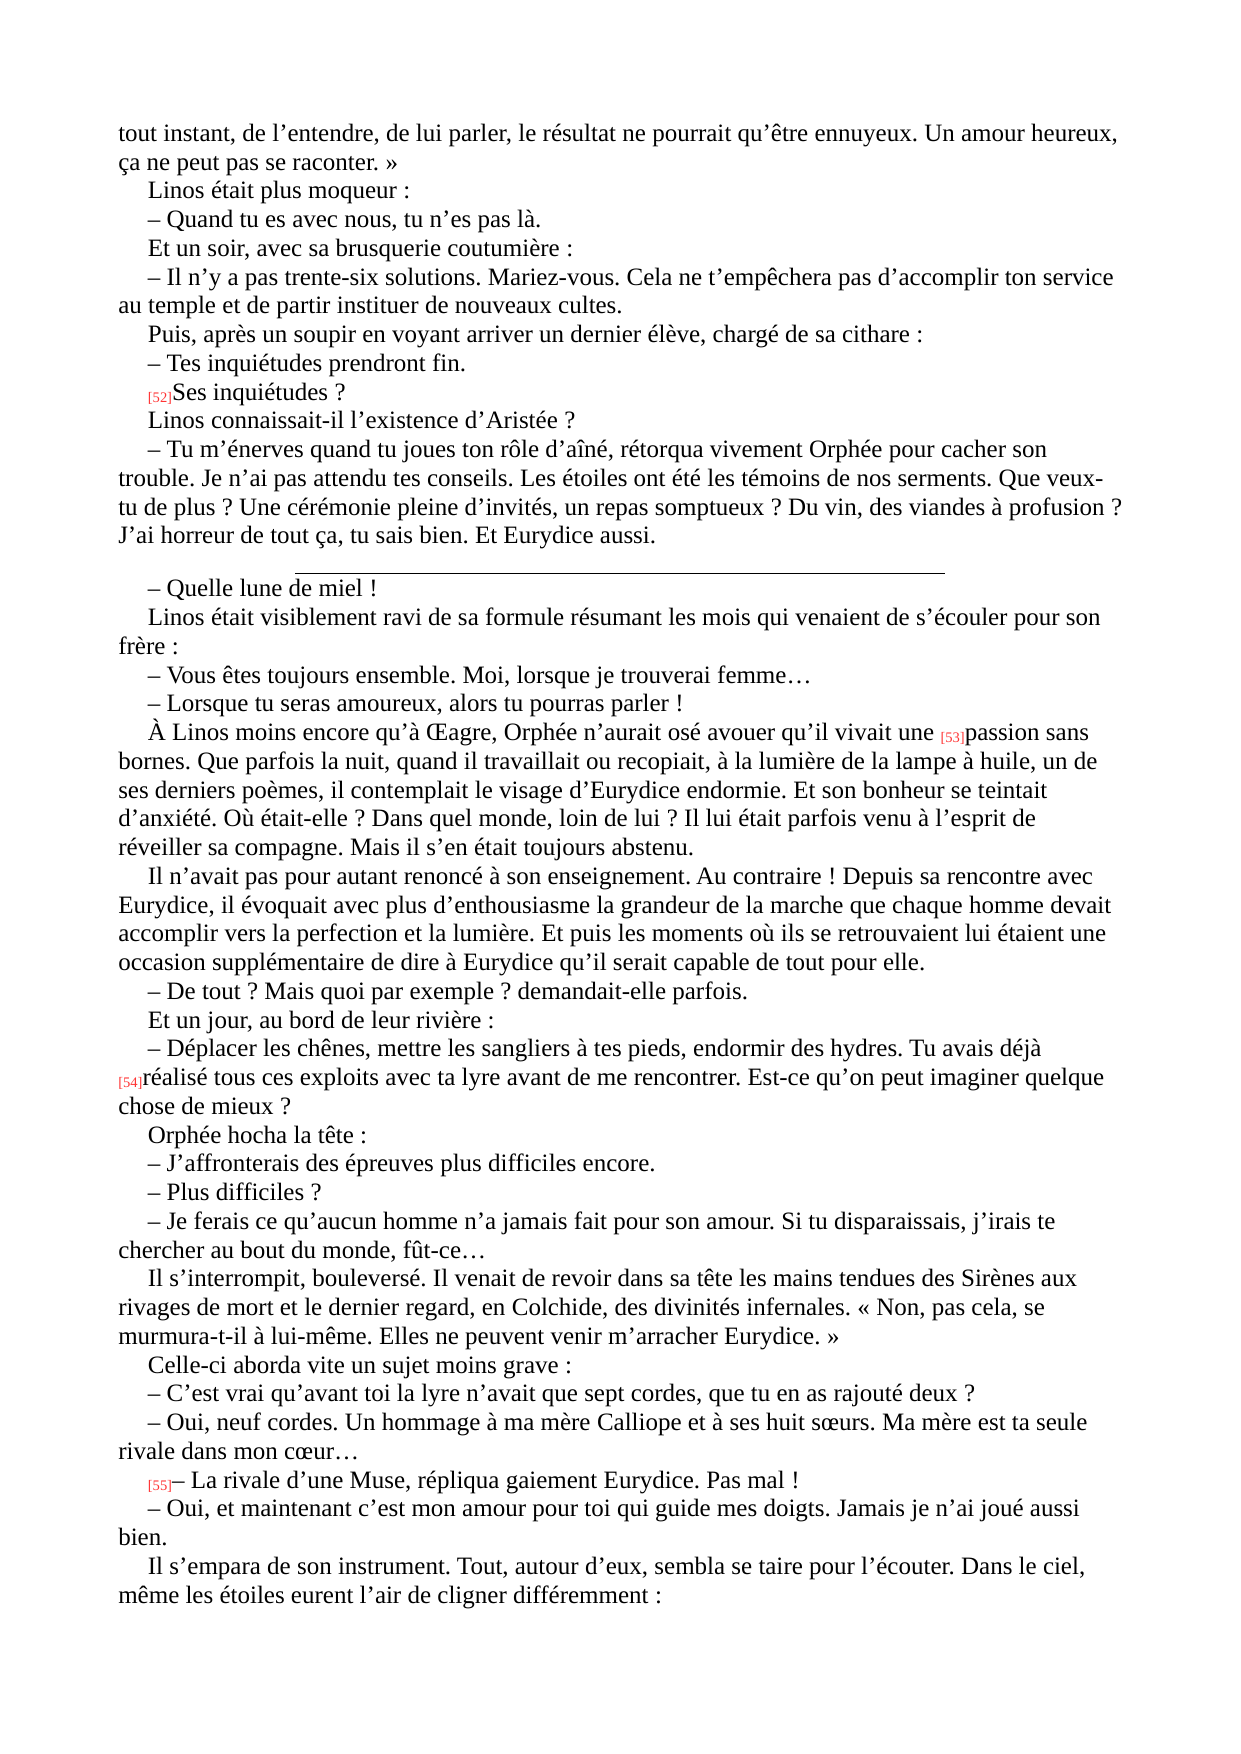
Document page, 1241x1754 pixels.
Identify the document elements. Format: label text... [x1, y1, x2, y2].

text [52]Ses inquiétudes ? [118, 377, 1122, 406]
text – J’affronterais des épreuves plus difficiles encore. [118, 1148, 1122, 1177]
text À Linos moins encore qu’à Œagre, Orphée n’aurait osé avouer qu’il vivait une [53]passion sans bornes. Que parfois la nuit, quand il travaillait ou recopiait, à la lumière de la lampe à huile, un de ses derniers poèmes, il contemplait le visage d’Eurydice endormie. Et son bonheur se teintait d’anxiété. Où était-elle ? Dans quel monde, loin de lui ? Il lui était parfois venu à l’esprit de réveiller sa compagne. Mais il s’en était toujours abstenu. [118, 717, 1122, 861]
text – Il n’y a pas trente-six solutions. Mariez-vous. Cela ne t’empêchera pas d’accomplir ton service au temple et de partir instituer de nouveaux cultes. [118, 262, 1122, 319]
text Il n’avait pas pour autant renoncé à son enseignement. Au contraire ! Depuis sa rencontre avec Eurydice, il évoquait avec plus d’enthousiasme la grandeur de la marche que chaque homme devait accomplir vers la perfection et la lumière. Et puis les moments où ils se retrouvaient lui étaient une occasion supplémentaire de dire à Eurydice qu’il serait capable de tout pour elle. [118, 861, 1122, 976]
text Linos était visiblement ravi de sa formule résumant les mois qui venaient de s’écouler pour son frère : [118, 602, 1122, 660]
text Puis, après un soupir en voyant arriver un dernier élève, chargé de sa cithare : [118, 319, 1122, 348]
text – Plus difficiles ? [118, 1177, 1122, 1206]
text Il s’empara de son instrument. Tout, autour d’eux, sembla se taire pour l’écouter. Dans le ciel, même les étoiles eurent l’air de cligner différemment : [118, 1551, 1122, 1608]
text Orphée hocha la tête : [118, 1120, 1122, 1148]
text tout instant, de l’entendre, de lui parler, le résultat ne pourrait qu’être ennuyeux. Un amour heureux, ça ne peut pas se raconter. » [118, 118, 1122, 176]
text – Je ferais ce qu’aucun homme n’a jamais fait pour son amour. Si tu disparaissais, j’irais te chercher au bout du monde, fût-ce… [118, 1206, 1122, 1263]
text – Quelle lune de miel ! [118, 573, 1122, 602]
text Linos connaissait-il l’existence d’Aristée ? [118, 406, 1122, 434]
text – Tes inquiétudes prendront fin. [118, 348, 1122, 377]
text – Lorsque tu seras amoureux, alors tu pourras parler ! [118, 688, 1122, 717]
text Linos était plus moqueur : [118, 176, 1122, 204]
text – De tout ? Mais quoi par exemple ? demandait-elle parfois. [118, 976, 1122, 1005]
text – Oui, neuf cordes. Un hommage à ma mère Calliope et à ses huit sœurs. Ma mère est ta seule rivale dans mon cœur… [118, 1407, 1122, 1465]
text Et un jour, au bord de leur rivière : [118, 1005, 1122, 1033]
text – Vous êtes toujours ensemble. Moi, lorsque je trouverai femme… [118, 660, 1122, 688]
text Et un soir, avec sa brusquerie coutumière : [118, 233, 1122, 262]
text Celle-ci aborda vite un sujet moins grave : [118, 1350, 1122, 1378]
text – Déplacer les chênes, mettre les sangliers à tes pieds, endormir des hydres. Tu avais déjà [54]réalisé tous ces exploits avec ta lyre avant de me rencontrer. Est-ce qu’on peut imaginer quelque chose de mieux ? [118, 1033, 1122, 1120]
text – Oui, et maintenant c’est mon amour pour toi qui guide mes doigts. Jamais je n’ai joué aussi bien. [118, 1493, 1122, 1551]
text Il s’interrompit, bouleversé. Il venait de revoir dans sa tête les mains tendues des Sirènes aux rivages de mort et le dernier regard, en Colchide, des divinités infernales. « Non, pas cela, se murmura-t-il à lui-même. Elles ne peuvent venir m’arracher Eurydice. » [118, 1263, 1122, 1350]
text – Tu m’énerves quand tu joues ton rôle d’aîné, rétorqua vivement Orphée pour cacher son trouble. Je n’ai pas attendu tes conseils. Les étoiles ont été les témoins de nos serments. Que veux-tu de plus ? Une cérémonie pleine d’invités, un repas somptueux ? Du vin, des viandes à profusion ? J’ai horreur de tout ça, tu sais bien. Et Eurydice aussi. [118, 434, 1122, 549]
text – C’est vrai qu’avant toi la lyre n’avait que sept cordes, que tu en as rajouté deux ? [118, 1378, 1122, 1407]
text [55]– La rivale d’une Muse, répliqua gaiement Eurydice. Pas mal ! [118, 1465, 1122, 1493]
text – Quand tu es avec nous, tu n’es pas là. [118, 204, 1122, 233]
